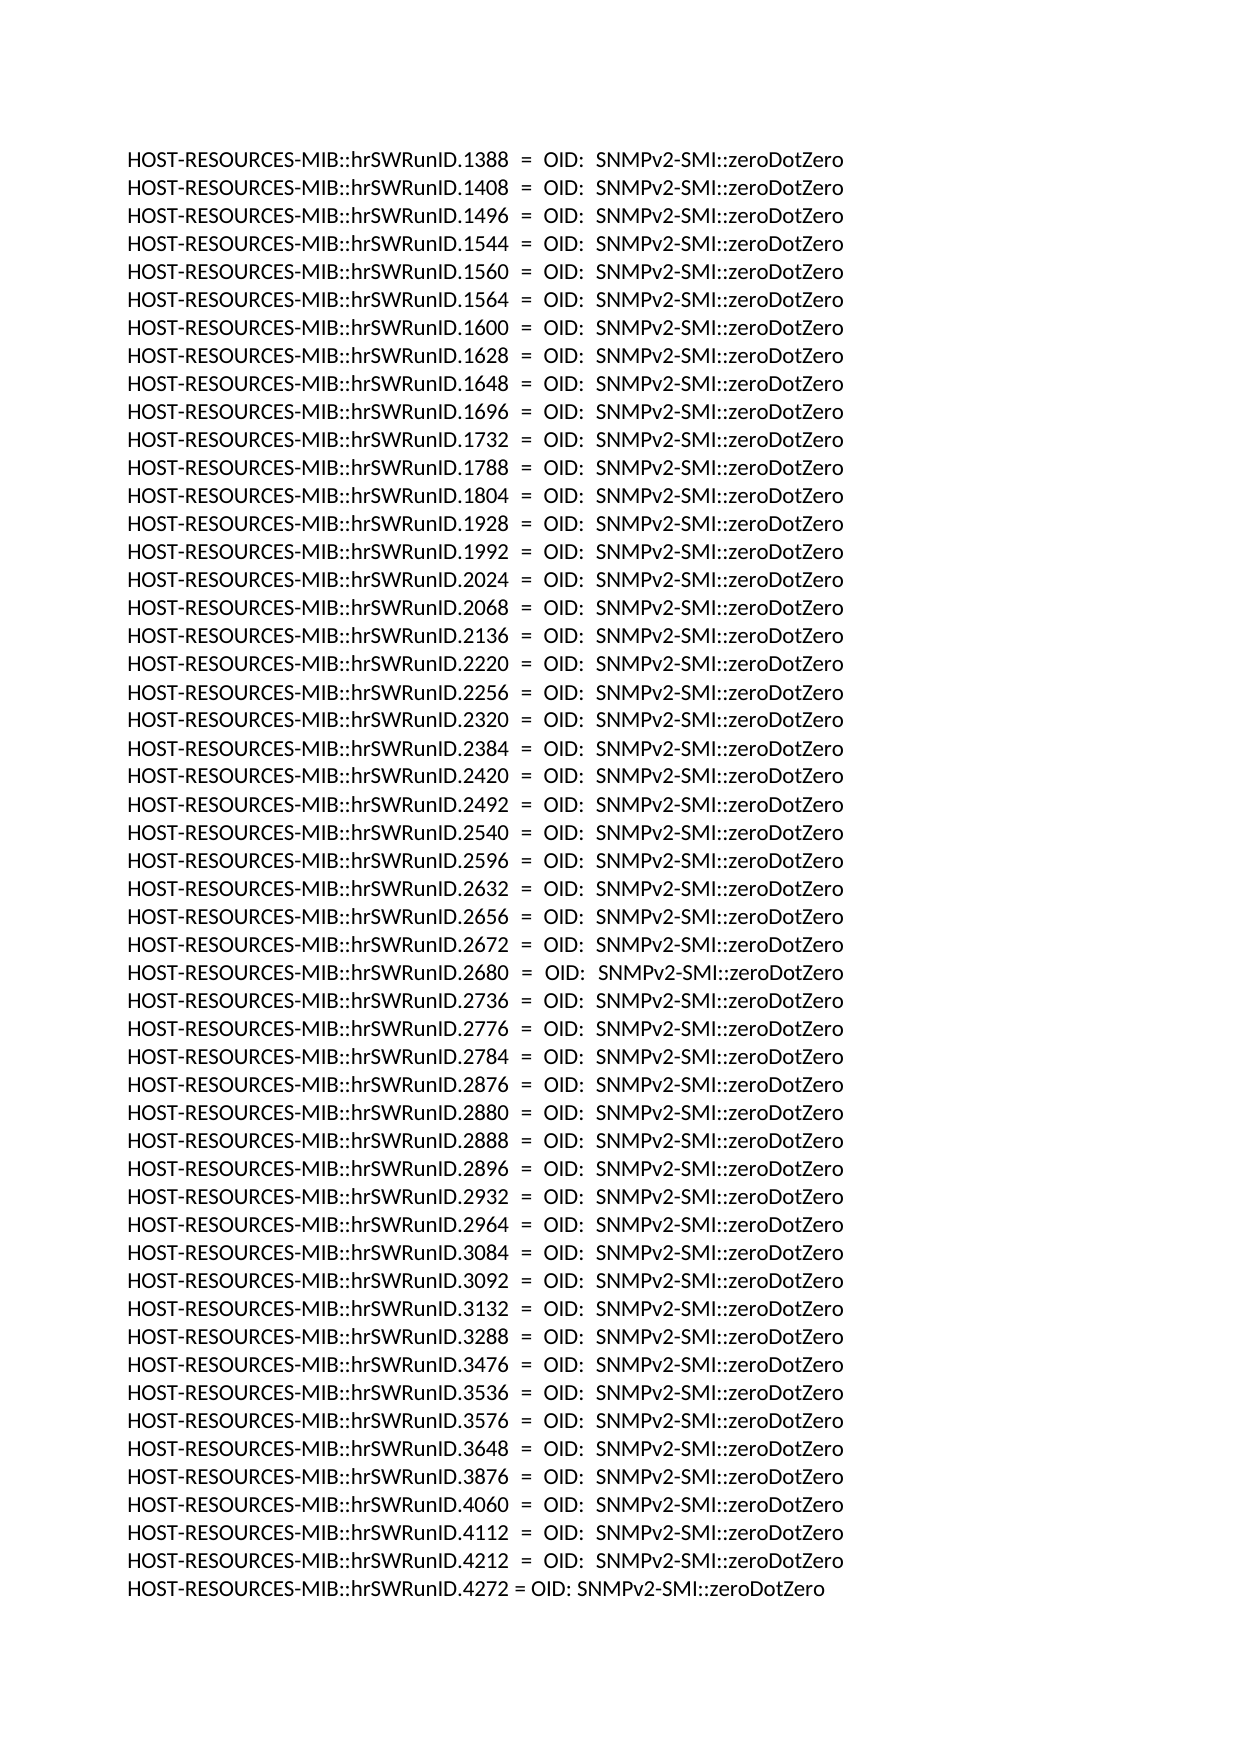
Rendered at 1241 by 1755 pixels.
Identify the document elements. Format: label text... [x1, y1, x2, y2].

text HOST-RESOURCES-MIB::hrSWRunID.1388 = OID: SNMPv2-SMI::zeroDotZero HOST-RESOURCES-MIB::hrSWRunID.1408 = OID: SNMPv2-SMI::zeroDotZero HOST-RESOURCES-MIB::hrSWRunID.1496 = OID: SNMPv2-SMI::zeroDotZero HOST-RESOURCES-MIB::hrSWRunID.1544 = OID: SNMPv2-SMI::zeroDotZero HOST-RESOURCES-MIB::hrSWRunID.1560 = OID: SNMPv2-SMI::zeroDotZero HOST-RESOURCES-MIB::hrSWRunID.1564 = OID: SNMPv2-SMI::zeroDotZero HOST-RESOURCES-MIB::hrSWRunID.1600 = OID: SNMPv2-SMI::zeroDotZero HOST-RESOURCES-MIB::hrSWRunID.1628 = OID: SNMPv2-SMI::zeroDotZero HOST-RESOURCES-MIB::hrSWRunID.1648 = OID: SNMPv2-SMI::zeroDotZero HOST-RESOURCES-MIB::hrSWRunID.1696 = OID: SNMPv2-SMI::zeroDotZero HOST-RESOURCES-MIB::hrSWRunID.1732 = OID: SNMPv2-SMI::zeroDotZero HOST-RESOURCES-MIB::hrSWRunID.1788 = OID: SNMPv2-SMI::zeroDotZero HOST-RESOURCES-MIB::hrSWRunID.1804 = OID: SNMPv2-SMI::zeroDotZero HOST-RESOURCES-MIB::hrSWRunID.1928 = OID: SNMPv2-SMI::zeroDotZero HOST-RESOURCES-MIB::hrSWRunID.1992 = OID: SNMPv2-SMI::zeroDotZero HOST-RESOURCES-MIB::hrSWRunID.2024 = OID: SNMPv2-SMI::zeroDotZero HOST-RESOURCES-MIB::hrSWRunID.2068 = OID: SNMPv2-SMI::zeroDotZero HOST-RESOURCES-MIB::hrSWRunID.2136 = OID: SNMPv2-SMI::zeroDotZero HOST-RESOURCES-MIB::hrSWRunID.2220 = OID: SNMPv2-SMI::zeroDotZero HOST-RESOURCES-MIB::hrSWRunID.2256 = OID: SNMPv2-SMI::zeroDotZero HOST-RESOURCES-MIB::hrSWRunID.2320 = OID: SNMPv2-SMI::zeroDotZero HOST-RESOURCES-MIB::hrSWRunID.2384 = OID: SNMPv2-SMI::zeroDotZero HOST-RESOURCES-MIB::hrSWRunID.2420 = OID: SNMPv2-SMI::zeroDotZero HOST-RESOURCES-MIB::hrSWRunID.2492 = OID: SNMPv2-SMI::zeroDotZero HOST-RESOURCES-MIB::hrSWRunID.2540 = OID: SNMPv2-SMI::zeroDotZero HOST-RESOURCES-MIB::hrSWRunID.2596 = OID: SNMPv2-SMI::zeroDotZero HOST-RESOURCES-MIB::hrSWRunID.2632 = OID: SNMPv2-SMI::zeroDotZero HOST-RESOURCES-MIB::hrSWRunID.2656 = OID: SNMPv2-SMI::zeroDotZero HOST-RESOURCES-MIB::hrSWRunID.2672 = OID: SNMPv2-SMI::zeroDotZero HOST-RESOURCES-MIB::hrSWRunID.2680 = OID: SNMPv2-SMI::zeroDotZero HOST-RESOURCES-MIB::hrSWRunID.2736 = OID: SNMPv2-SMI::zeroDotZero HOST-RESOURCES-MIB::hrSWRunID.2776 = OID: SNMPv2-SMI::zeroDotZero HOST-RESOURCES-MIB::hrSWRunID.2784 = OID: SNMPv2-SMI::zeroDotZero HOST-RESOURCES-MIB::hrSWRunID.2876 = OID: SNMPv2-SMI::zeroDotZero HOST-RESOURCES-MIB::hrSWRunID.2880 = OID: SNMPv2-SMI::zeroDotZero HOST-RESOURCES-MIB::hrSWRunID.2888 = OID: SNMPv2-SMI::zeroDotZero HOST-RESOURCES-MIB::hrSWRunID.2896 = OID: SNMPv2-SMI::zeroDotZero HOST-RESOURCES-MIB::hrSWRunID.2932 = OID: SNMPv2-SMI::zeroDotZero HOST-RESOURCES-MIB::hrSWRunID.2964 = OID: SNMPv2-SMI::zeroDotZero HOST-RESOURCES-MIB::hrSWRunID.3084 = OID: SNMPv2-SMI::zeroDotZero HOST-RESOURCES-MIB::hrSWRunID.3092 = OID: SNMPv2-SMI::zeroDotZero HOST-RESOURCES-MIB::hrSWRunID.3132 = OID: SNMPv2-SMI::zeroDotZero HOST-RESOURCES-MIB::hrSWRunID.3288 = OID: SNMPv2-SMI::zeroDotZero HOST-RESOURCES-MIB::hrSWRunID.3476 = OID: SNMPv2-SMI::zeroDotZero HOST-RESOURCES-MIB::hrSWRunID.3536 = OID: SNMPv2-SMI::zeroDotZero HOST-RESOURCES-MIB::hrSWRunID.3576 = OID: SNMPv2-SMI::zeroDotZero HOST-RESOURCES-MIB::hrSWRunID.3648 = OID: SNMPv2-SMI::zeroDotZero HOST-RESOURCES-MIB::hrSWRunID.3876 = OID: SNMPv2-SMI::zeroDotZero HOST-RESOURCES-MIB::hrSWRunID.4060 = OID: SNMPv2-SMI::zeroDotZero HOST-RESOURCES-MIB::hrSWRunID.4112 = OID: SNMPv2-SMI::zeroDotZero HOST-RESOURCES-MIB::hrSWRunID.4212 = OID: SNMPv2-SMI::zeroDotZero HOST-RESOURCES-MIB::hrSWRunID.4272 = OID: SNMPv2-SMI::zeroDotZero [127, 145, 844, 1602]
